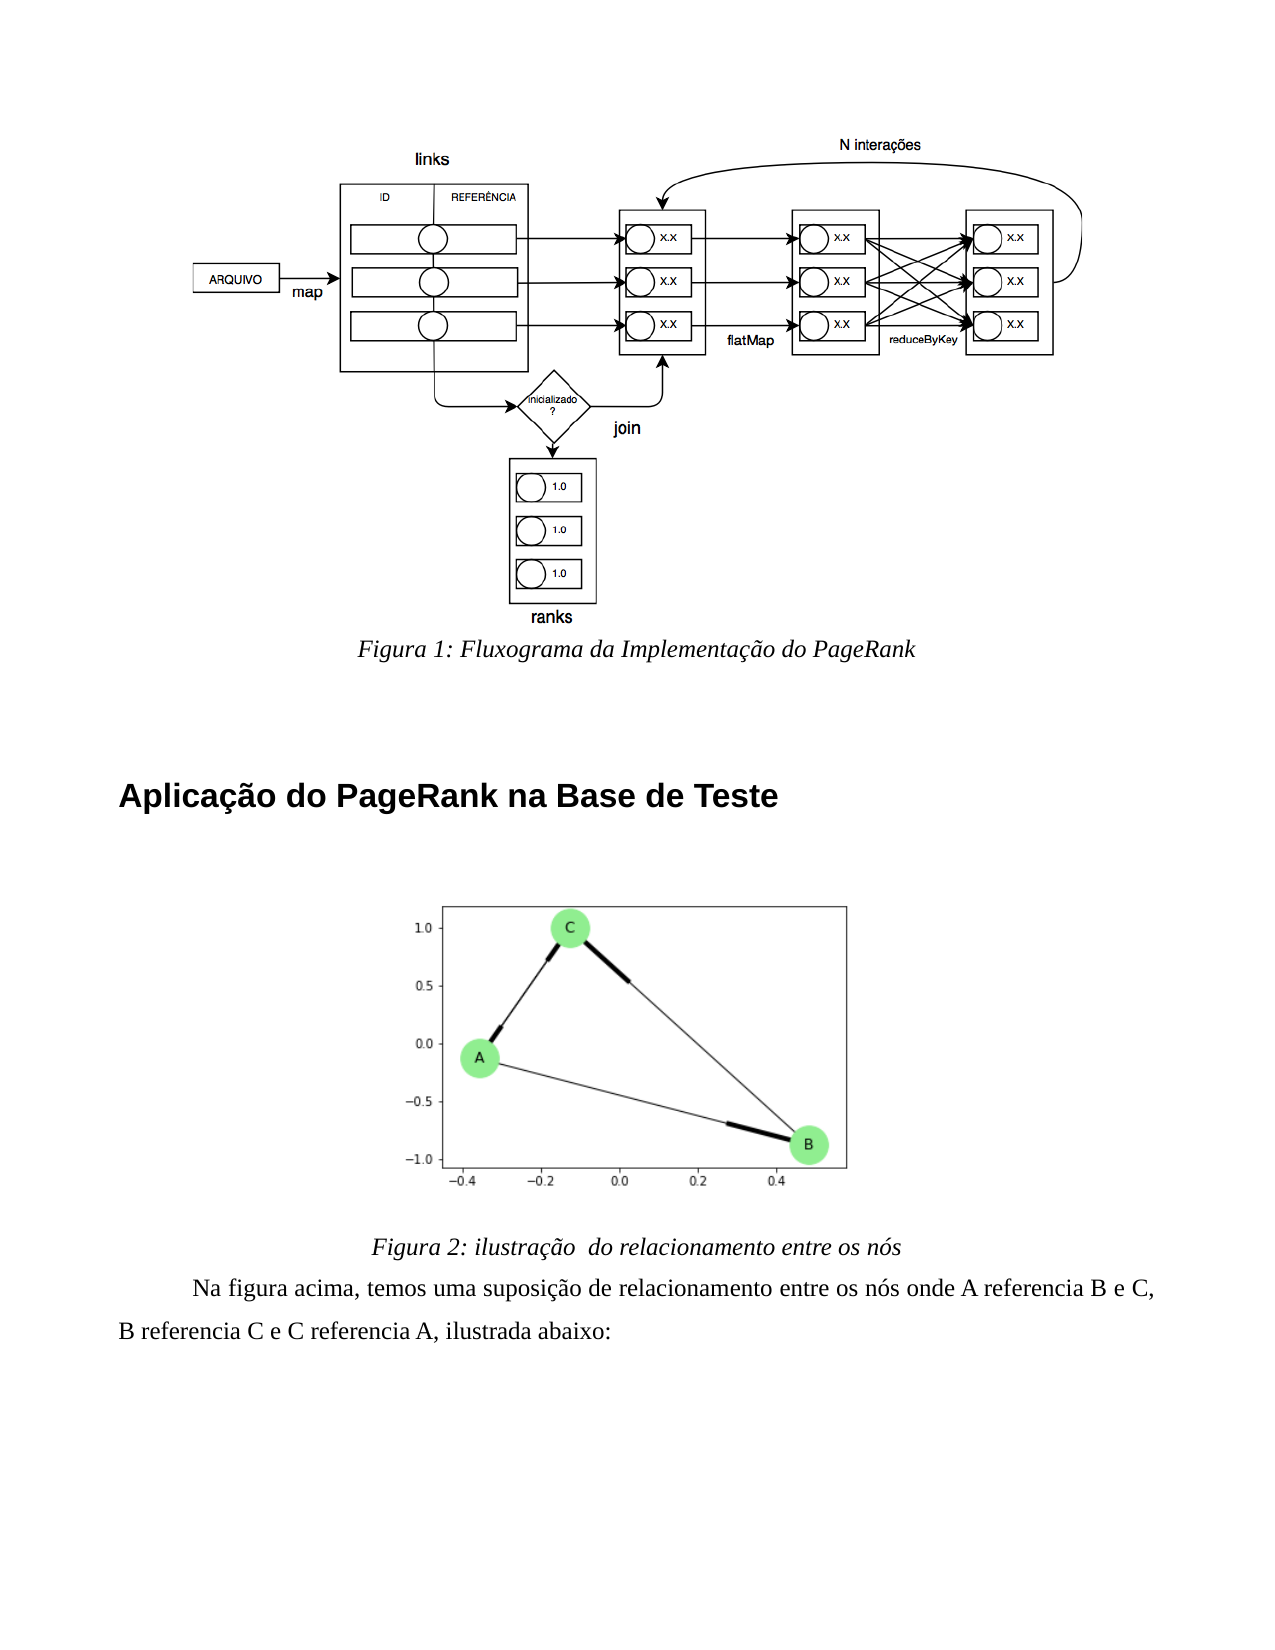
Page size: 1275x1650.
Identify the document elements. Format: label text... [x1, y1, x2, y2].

picture [377, 864, 898, 1211]
subtitle Aplicação do PageRank na Base de Teste [118, 776, 1157, 814]
picture [192, 130, 1083, 634]
text Na figura acima, temos uma suposição de relacionamento entre os nós onde A referencia B e C, B referencia C e C referencia A, ilustrada abaixo: [118, 1273, 1157, 1345]
text Figura 2: ilustração do relacionamento entre os nós [364, 864, 911, 1260]
text Figura 1: Fluxograma da Implementação do PageRank [193, 634, 1082, 663]
